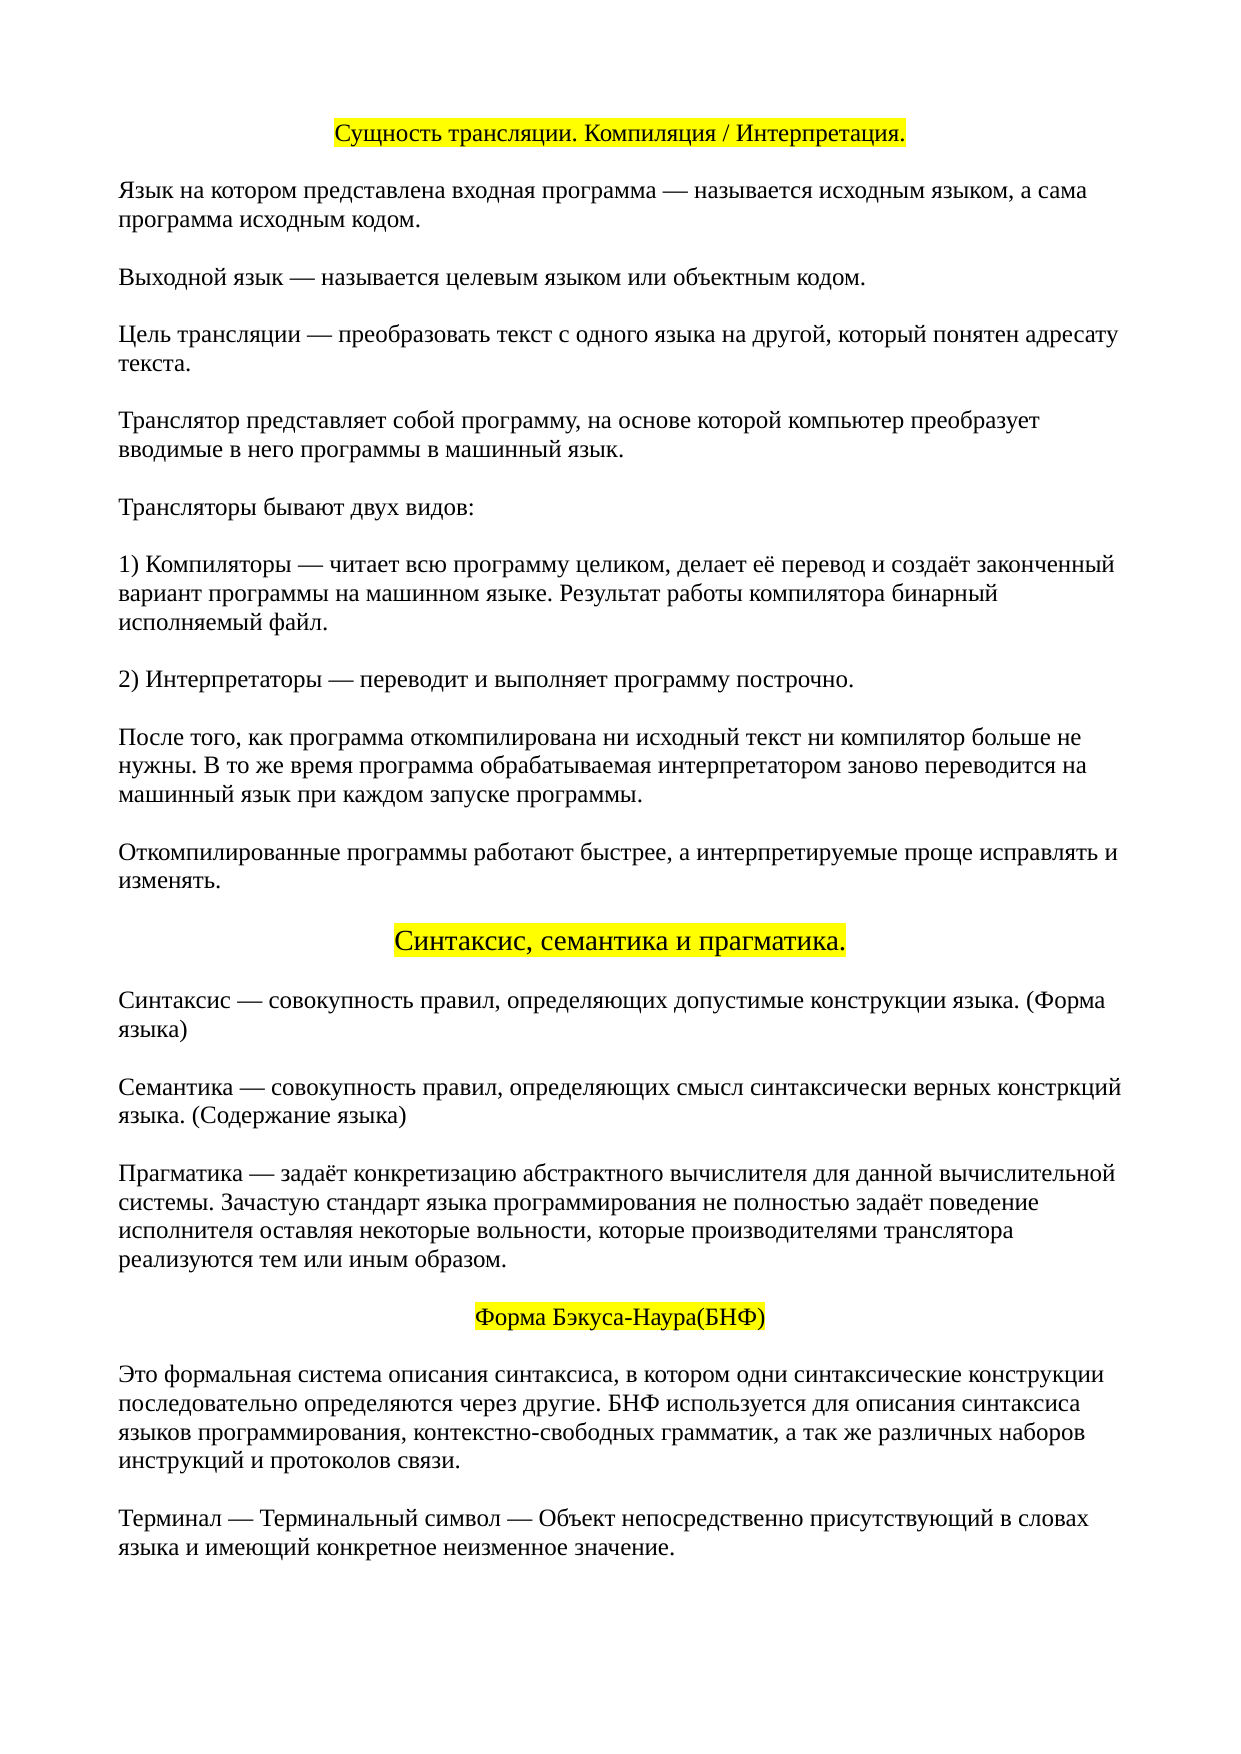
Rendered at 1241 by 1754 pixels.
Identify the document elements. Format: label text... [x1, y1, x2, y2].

text Форма Бэкуса-Наура(БНФ) [118, 1302, 1122, 1330]
text Транслятор представляет собой программу, на основе которой компьютер преобразует вводимые в него программы в машинный язык. [118, 406, 1122, 463]
text Откомпилированные программы работают быстрее, а интерпретируемые проще исправлять и изменять. [118, 837, 1122, 894]
text Язык на котором представлена входная программа — называется исходным языком, а сама программа исходным кодом. [118, 176, 1122, 233]
text Семантика — совокупность правил, определяющих смысл синтаксически верных констркций языка. (Содержание языка) [118, 1072, 1122, 1129]
text 2) Интерпретаторы — переводит и выполняет программу построчно. [118, 664, 1122, 693]
text 1) Компиляторы — читает всю программу целиком, делает её перевод и создаёт законченный вариант программы на машинном языке. Результат работы компилятора бинарный исполняемый файл. [118, 549, 1122, 636]
text Сущность трансляции. Компиляция / Интерпретация. [118, 118, 1122, 147]
text Синтаксис, семантика и прагматика. [118, 923, 1122, 957]
text Выходной язык — называется целевым языком или объектным кодом. [118, 262, 1122, 291]
text Цель трансляции — преобразовать текст с одного языка на другой, который понятен адресату текста. [118, 319, 1122, 377]
text Трансляторы бывают двух видов: [118, 492, 1122, 521]
text Терминал — Терминальный символ — Объект непосредственно присутствующий в словах языка и имеющий конкретное неизменное значение. [118, 1503, 1122, 1560]
text Это формальная система описания синтаксиса, в котором одни синтаксические конструкции последовательно определяются через другие. БНФ используется для описания синтаксиса языков программирования, контекстно-свободных грамматик, а так же различных наборов инструкций и протоколов связи. [118, 1359, 1122, 1474]
text Прагматика — задаёт конкретизацию абстрактного вычислителя для данной вычислительной системы. Зачастую стандарт языка программирования не полностью задаёт поведение исполнителя оставляя некоторые вольности, которые производителями транслятора реализуются тем или иным образом. [118, 1158, 1122, 1273]
text Синтаксис — совокупность правил, определяющих допустимые конструкции языка. (Форма языка) [118, 985, 1122, 1043]
text После того, как программа откомпилирована ни исходный текст ни компилятор больше не нужны. В то же время программа обрабатываемая интерпретатором заново переводится на машинный язык при каждом запуске программы. [118, 722, 1122, 808]
